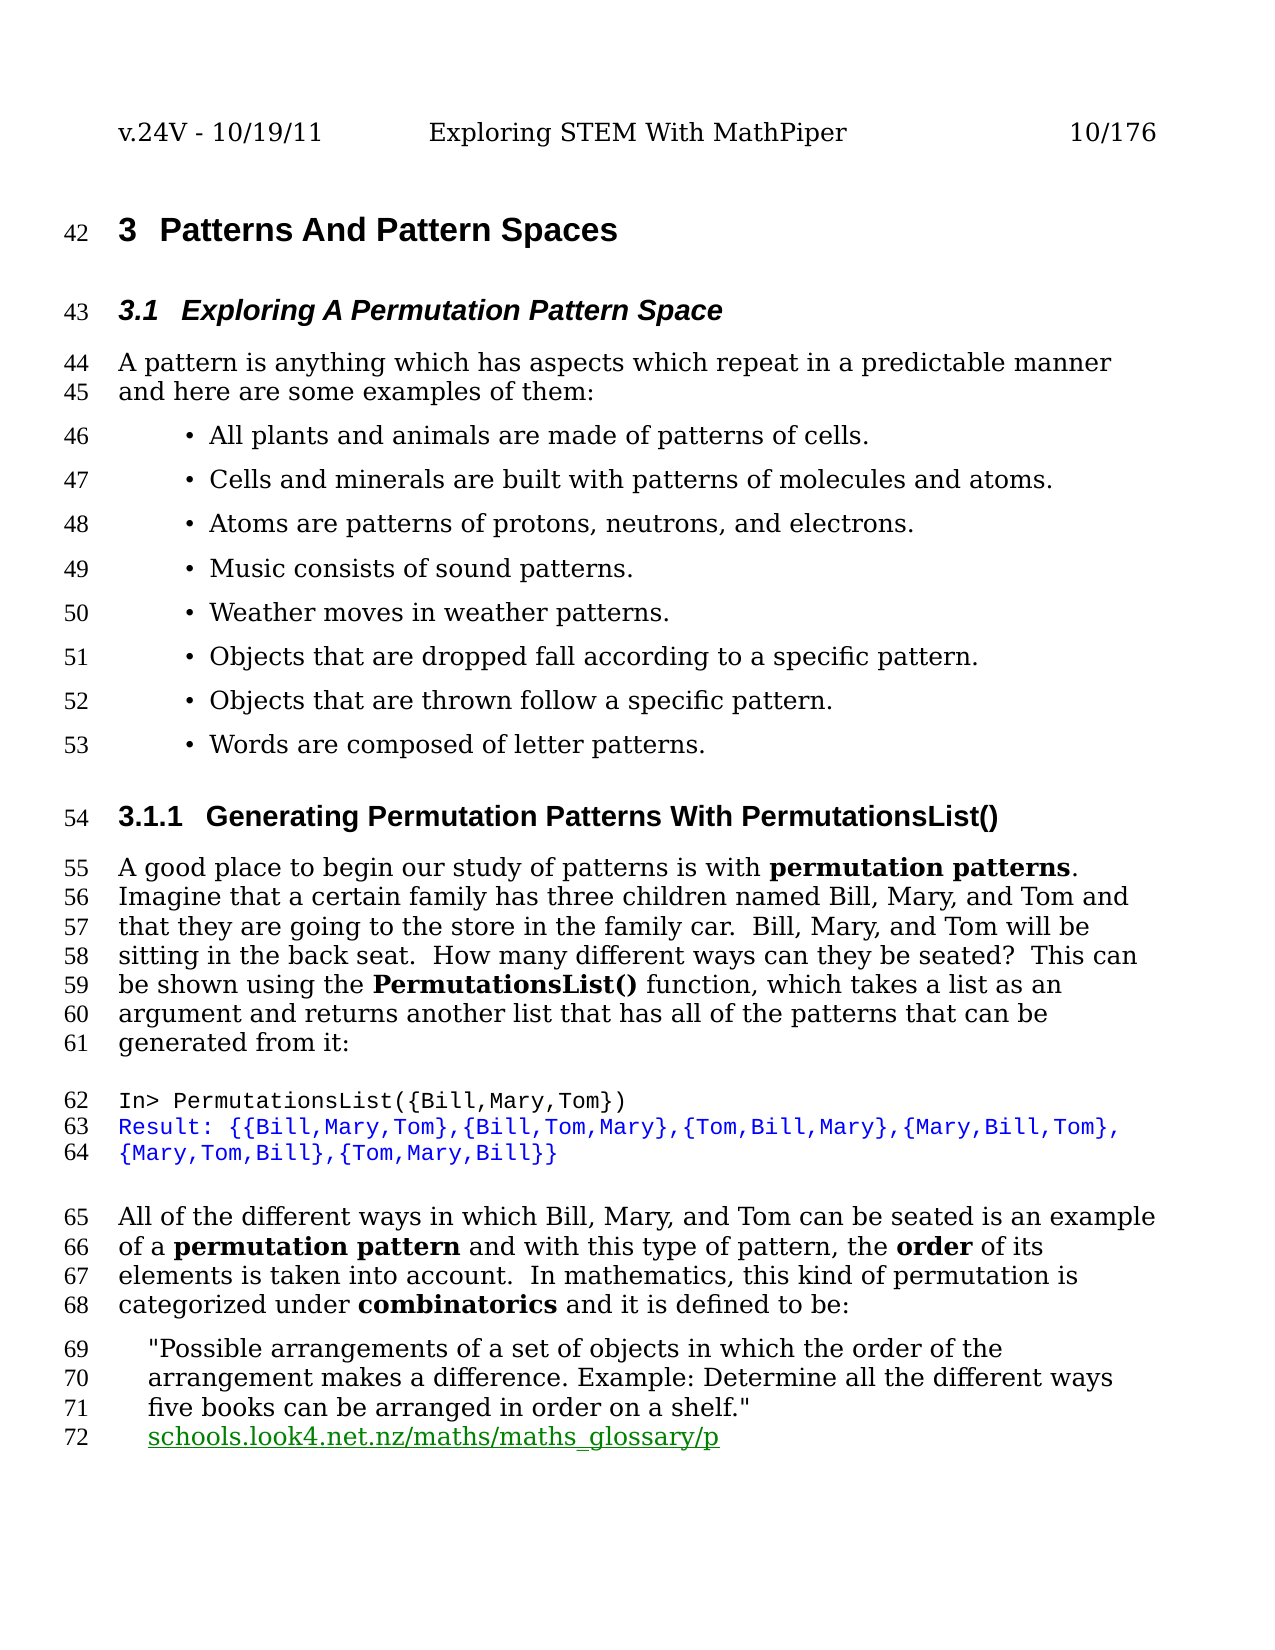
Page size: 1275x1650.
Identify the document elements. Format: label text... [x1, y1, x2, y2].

list Words are composed of letter patterns. [185, 730, 1157, 759]
list Objects that are thrown follow a specific pattern. [185, 686, 1157, 715]
subtitle Generating Permutation Patterns With PermutationsList() [118, 799, 1157, 832]
text A good place to begin our study of patterns is with permutation patterns. Imagine that a certain family has three children named Bill, Mary, and Tom and that they are going to the store in the family car. Bill, Mary, and Tom will be sitting in the back seat. How many different ways can they be seated? This can be shown using the PermutationsList() function, which takes a list as an argument and returns another list that has all of the patterns that can be generated from it: [118, 853, 1157, 1058]
text "Possible arrangements of a set of objects in which the order of the arrangement makes a difference. Example: Determine all the different ways five books can be arranged in order on a shelf." schools.look4.net.nz/maths/maths_glossary/p [148, 1334, 1157, 1451]
list All plants and animals are made of patterns of cells. [185, 421, 1157, 450]
text Result: {{Bill,Mary,Tom},{Bill,Tom,Mary},{Tom,Bill,Mary},{Mary,Bill,Tom},{Mary,Tom,Bill},{Tom,Mary,Bill}} [118, 1116, 1157, 1167]
subtitle Exploring A Permutation Pattern Space [118, 293, 1157, 327]
list Cells and minerals are built with patterns of molecules and atoms. [185, 465, 1157, 494]
text All of the different ways in which Bill, Mary, and Tom can be seated is an example of a permutation pattern and with this type of pattern, the order of its elements is taken into account. In mathematics, this kind of permutation is categorized under combinatorics and it is defined to be: [118, 1202, 1157, 1319]
list Atoms are patterns of protons, neutrons, and electrons. [185, 509, 1157, 539]
text In> PermutationsList({Bill,Mary,Tom}) [118, 1090, 1157, 1116]
subtitle Patterns And Pattern Spaces [118, 210, 1157, 248]
list Objects that are dropped fall according to a specific pattern. [185, 642, 1157, 671]
list Weather moves in weather patterns. [185, 598, 1157, 627]
list Music consists of sound patterns. [185, 554, 1157, 583]
text A pattern is anything which has aspects which repeat in a predictable manner and here are some examples of them: [118, 348, 1157, 406]
